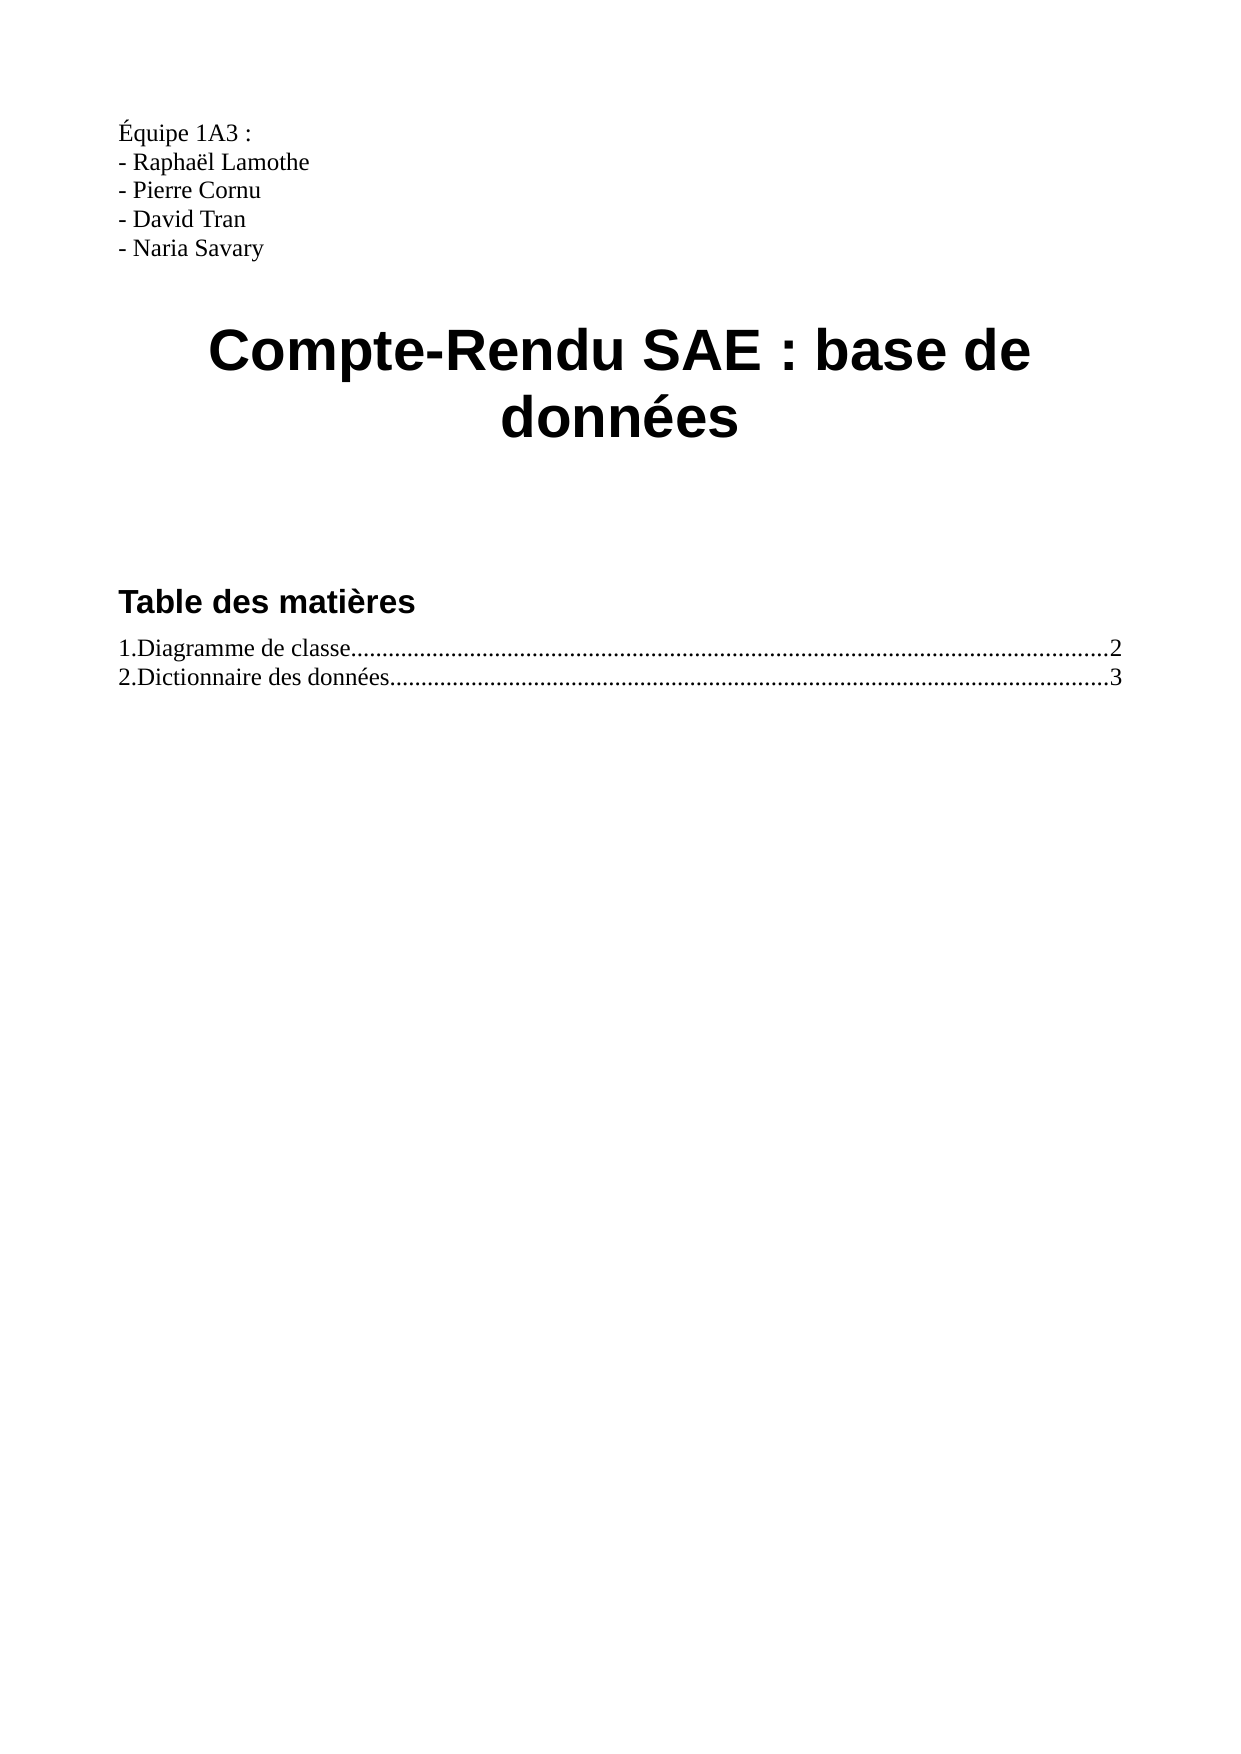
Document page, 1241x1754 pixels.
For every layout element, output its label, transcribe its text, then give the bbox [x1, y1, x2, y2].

text 2.Dictionnaire des données 3 [118, 662, 1122, 691]
text Équipe 1A3 : [118, 118, 1122, 147]
text - Pierre Cornu [118, 176, 1122, 204]
text - Raphaël Lamothe [118, 147, 1122, 176]
text 1.Diagramme de classe 2 [118, 633, 1122, 662]
subtitle Table des matières [118, 582, 1122, 621]
title Compte-Rendu SAE : base de données [118, 316, 1122, 450]
text - David Tran [118, 204, 1122, 233]
text - Naria Savary [118, 233, 1122, 262]
